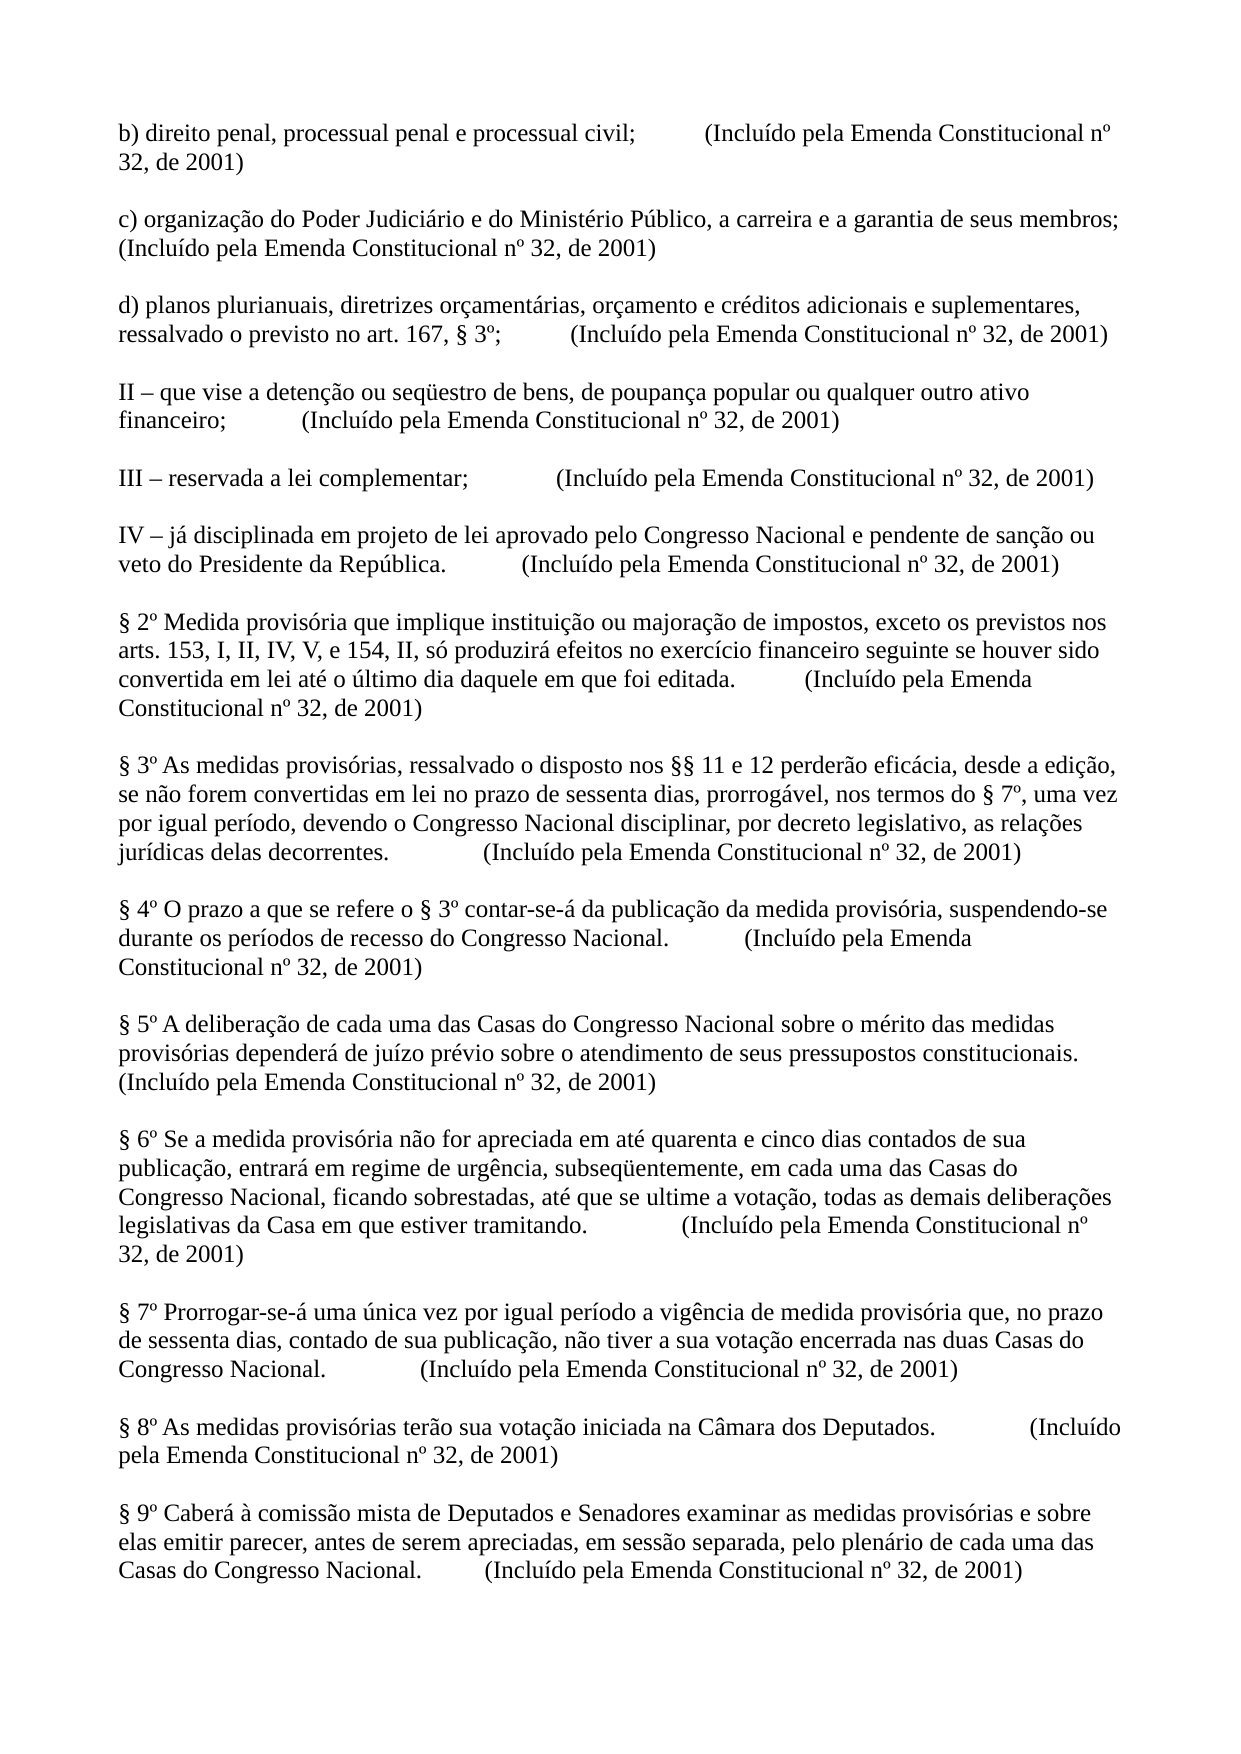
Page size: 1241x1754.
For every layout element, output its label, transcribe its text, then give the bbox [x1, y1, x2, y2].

text b) direito penal, processual penal e processual civil; (Incluído pela Emenda Constitucional nº 32, de 2001) [118, 118, 1122, 176]
text d) planos plurianuais, diretrizes orçamentárias, orçamento e créditos adicionais e suplementares, ressalvado o previsto no art. 167, § 3º; (Incluído pela Emenda Constitucional nº 32, de 2001) [118, 291, 1122, 348]
text § 7º Prorrogar-se-á uma única vez por igual período a vigência de medida provisória que, no prazo de sessenta dias, contado de sua publicação, não tiver a sua votação encerrada nas duas Casas do Congresso Nacional. (Incluído pela Emenda Constitucional nº 32, de 2001) [118, 1297, 1122, 1383]
text § 9º Caberá à comissão mista de Deputados e Senadores examinar as medidas provisórias e sobre elas emitir parecer, antes de serem apreciadas, em sessão separada, pelo plenário de cada uma das Casas do Congresso Nacional. (Incluído pela Emenda Constitucional nº 32, de 2001) [118, 1498, 1122, 1584]
text § 3º As medidas provisórias, ressalvado o disposto nos §§ 11 e 12 perderão eficácia, desde a edição, se não forem convertidas em lei no prazo de sessenta dias, prorrogável, nos termos do § 7º, uma vez por igual período, devendo o Congresso Nacional disciplinar, por decreto legislativo, as relações jurídicas delas decorrentes. (Incluído pela Emenda Constitucional nº 32, de 2001) [118, 751, 1122, 866]
text § 2º Medida provisória que implique instituição ou majoração de impostos, exceto os previstos nos arts. 153, I, II, IV, V, e 154, II, só produzirá efeitos no exercício financeiro seguinte se houver sido convertida em lei até o último dia daquele em que foi editada. (Incluído pela Emenda Constitucional nº 32, de 2001) [118, 607, 1122, 722]
text § 6º Se a medida provisória não for apreciada em até quarenta e cinco dias contados de sua publicação, entrará em regime de urgência, subseqüentemente, em cada uma das Casas do Congresso Nacional, ficando sobrestadas, até que se ultime a votação, todas as demais deliberações legislativas da Casa em que estiver tramitando. (Incluído pela Emenda Constitucional nº 32, de 2001) [118, 1124, 1122, 1268]
text III – reservada a lei complementar; (Incluído pela Emenda Constitucional nº 32, de 2001) [118, 463, 1122, 492]
text IV – já disciplinada em projeto de lei aprovado pelo Congresso Nacional e pendente de sanção ou veto do Presidente da República. (Incluído pela Emenda Constitucional nº 32, de 2001) [118, 521, 1122, 578]
text § 5º A deliberação de cada uma das Casas do Congresso Nacional sobre o mérito das medidas provisórias dependerá de juízo prévio sobre o atendimento de seus pressupostos constitucionais. (Incluído pela Emenda Constitucional nº 32, de 2001) [118, 1009, 1122, 1096]
text § 4º O prazo a que se refere o § 3º contar-se-á da publicação da medida provisória, suspendendo-se durante os períodos de recesso do Congresso Nacional. (Incluído pela Emenda Constitucional nº 32, de 2001) [118, 894, 1122, 981]
text § 8º As medidas provisórias terão sua votação iniciada na Câmara dos Deputados. (Incluído pela Emenda Constitucional nº 32, de 2001) [118, 1412, 1122, 1469]
text c) organização do Poder Judiciário e do Ministério Público, a carreira e a garantia de seus membros; (Incluído pela Emenda Constitucional nº 32, de 2001) [118, 204, 1122, 262]
text II – que vise a detenção ou seqüestro de bens, de poupança popular ou qualquer outro ativo financeiro; (Incluído pela Emenda Constitucional nº 32, de 2001) [118, 377, 1122, 434]
